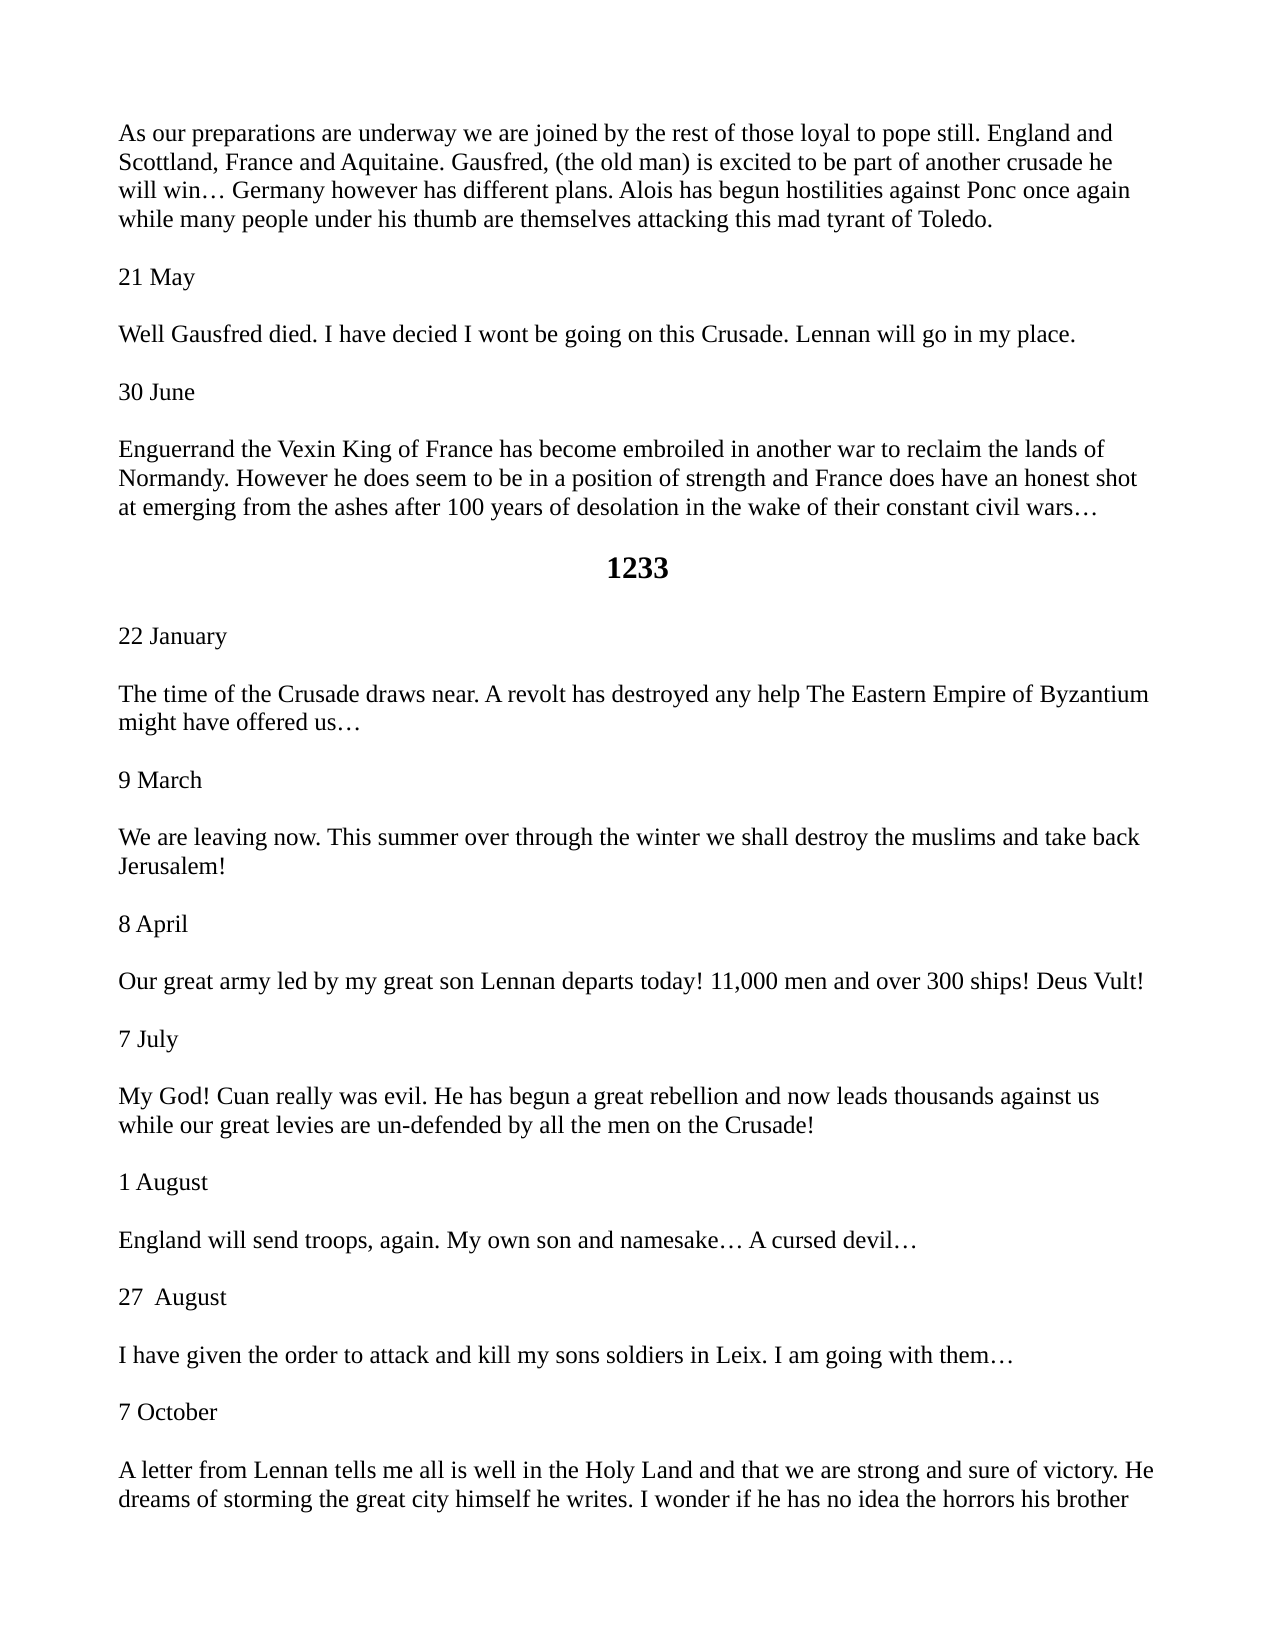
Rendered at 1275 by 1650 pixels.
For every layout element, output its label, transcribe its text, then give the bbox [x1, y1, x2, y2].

text We are leaving now. This summer over through the winter we shall destroy the muslims and take back Jerusalem! [118, 794, 1157, 880]
text England will send troops, again. My own son and namesake… A cursed devil… [118, 1225, 1157, 1254]
text 1233 [118, 549, 1157, 585]
text The time of the Crusade draws near. A revolt has destroyed any help The Eastern Empire of Byzantium might have offered us… [118, 679, 1157, 736]
text 22 January [118, 621, 1157, 650]
text 7 October [118, 1397, 1157, 1426]
text 21 May [118, 262, 1157, 291]
text Enguerrand the Vexin King of France has become embroiled in another war to reclaim the lands of Normandy. However he does seem to be in a position of strength and France does have an honest shot at emerging from the ashes after 100 years of desolation in the wake of their constant civil wars… [118, 434, 1157, 521]
text Well Gausfred died. I have decied I wont be going on this Crusade. Lennan will go in my place. [118, 319, 1157, 348]
text I have given the order to attack and kill my sons soldiers in Leix. I am going with them… [118, 1340, 1157, 1369]
text 8 April [118, 909, 1157, 937]
text 7 July [118, 1024, 1157, 1052]
text 27 August [118, 1282, 1157, 1311]
text As our preparations are underway we are joined by the rest of those loyal to pope still. England and Scottland, France and Aquitaine. Gausfred, (the old man) is excited to be part of another crusade he will win… Germany however has different plans. Alois has begun hostilities against Ponc once again while many people under his thumb are themselves attacking this mad tyrant of Toledo. [118, 118, 1157, 233]
text My God! Cuan really was evil. He has begun a great rebellion and now leads thousands against us while our great levies are un-defended by all the men on the Crusade! [118, 1081, 1157, 1139]
text 1 August [118, 1167, 1157, 1196]
text A letter from Lennan tells me all is well in the Holy Land and that we are strong and sure of victory. He dreams of storming the great city himself he writes. I wonder if he has no idea the horrors his brother [118, 1455, 1157, 1512]
text 9 March [118, 765, 1157, 794]
text 30 June [118, 377, 1157, 406]
text Our great army led by my great son Lennan departs today! 11,000 men and over 300 ships! Deus Vult! [118, 966, 1157, 995]
